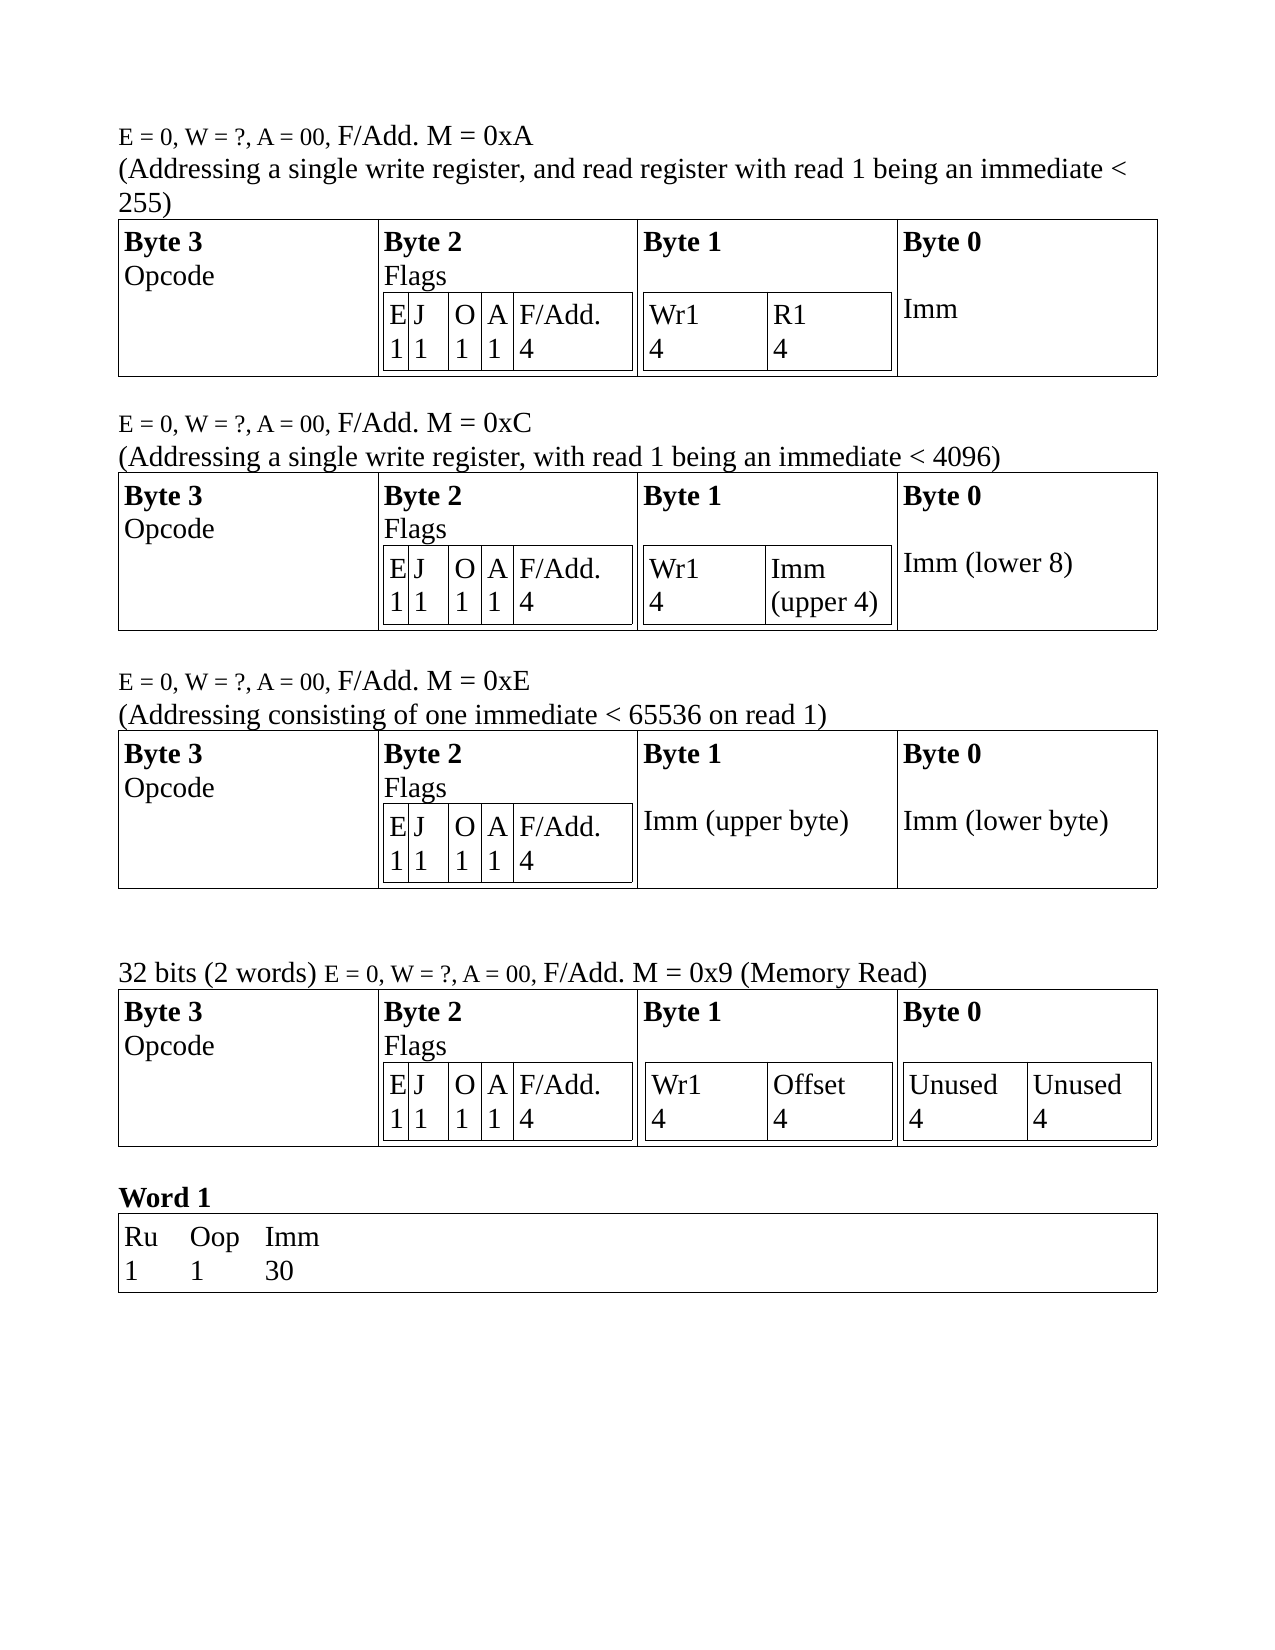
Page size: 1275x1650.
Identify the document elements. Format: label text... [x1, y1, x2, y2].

table_header O 1 [449, 1063, 481, 1140]
table_header Byte 2 Flags [379, 731, 637, 888]
text (Addressing a single write register, with read 1 being an immediate < 4096) [118, 439, 1157, 472]
table_header Wr1 4 [646, 1063, 767, 1140]
table_header Byte 1 [638, 473, 897, 630]
table_header Imm (upper 4) [766, 546, 891, 624]
table_header J 1 [409, 804, 448, 882]
text Word 1 [118, 1180, 1157, 1213]
table_header O 1 [449, 293, 481, 370]
table_header Wr1 4 [644, 546, 765, 624]
table_header F/Add. 4 [514, 293, 632, 370]
table_header Oop 1 [184, 1214, 259, 1292]
table_header Byte 3 Opcode [119, 473, 378, 630]
table_header Byte 0 Imm [898, 220, 1157, 376]
table_header Byte 2 Flags [379, 473, 637, 630]
table_header Unused 4 [904, 1063, 1027, 1140]
text (Addressing consisting of one immediate < 65536 on read 1) [118, 697, 1157, 730]
table_header Byte 0 Imm (lower byte) [898, 731, 1157, 888]
table_header F/Add. 4 [514, 546, 632, 624]
text (Addressing a single write register, and read register with read 1 being an immediate < 255) [118, 152, 1157, 219]
text E = 0, W = ?, A = 00, F/Add. M = 0xA [118, 118, 1157, 152]
table_header Offset 4 [768, 1063, 892, 1140]
table_header E 1 [384, 1063, 408, 1140]
table_header R1 4 [768, 293, 891, 370]
table_header O 1 [449, 546, 481, 624]
text 32 bits (2 words) E = 0, W = ?, A = 00, F/Add. M = 0x9 (Memory Read) [118, 955, 1157, 989]
table_header A 1 [482, 1063, 513, 1140]
table_header F/Add. 4 [514, 804, 632, 882]
table_header J 1 [409, 546, 448, 624]
table_header Unused 4 [1028, 1063, 1151, 1140]
table_header Byte 2 Flags [379, 220, 637, 376]
table_header Byte 2 Flags [379, 990, 637, 1146]
table_header Ru 1 [119, 1214, 184, 1292]
table_header E 1 [384, 293, 408, 370]
table_header E 1 [384, 804, 408, 882]
table_header F/Add. 4 [514, 1063, 632, 1140]
table_header Byte 3 Opcode [119, 990, 378, 1146]
table_header A 1 [482, 804, 513, 882]
table_header J 1 [409, 293, 448, 370]
text E = 0, W = ?, A = 00, F/Add. M = 0xE [118, 663, 1157, 697]
table_header Byte 1 Imm (upper byte) [638, 731, 897, 888]
table_header E 1 [384, 546, 408, 624]
table_header Byte 1 [638, 990, 897, 1146]
table_header Imm 30 [259, 1214, 1157, 1292]
table_header A 1 [482, 546, 513, 624]
table_header Byte 1 [638, 220, 897, 376]
table_header Byte 3 Opcode [119, 731, 378, 888]
table_header A 1 [482, 293, 513, 370]
table_header Wr1 4 [644, 293, 767, 370]
text E = 0, W = ?, A = 00, F/Add. M = 0xC [118, 405, 1157, 439]
table_header Byte 3 Opcode [119, 220, 378, 376]
table_header J 1 [409, 1063, 448, 1140]
table_header O 1 [449, 804, 481, 882]
table_header Byte 0 Imm (lower 8) [898, 473, 1157, 630]
table_header Byte 0 [898, 990, 1157, 1146]
